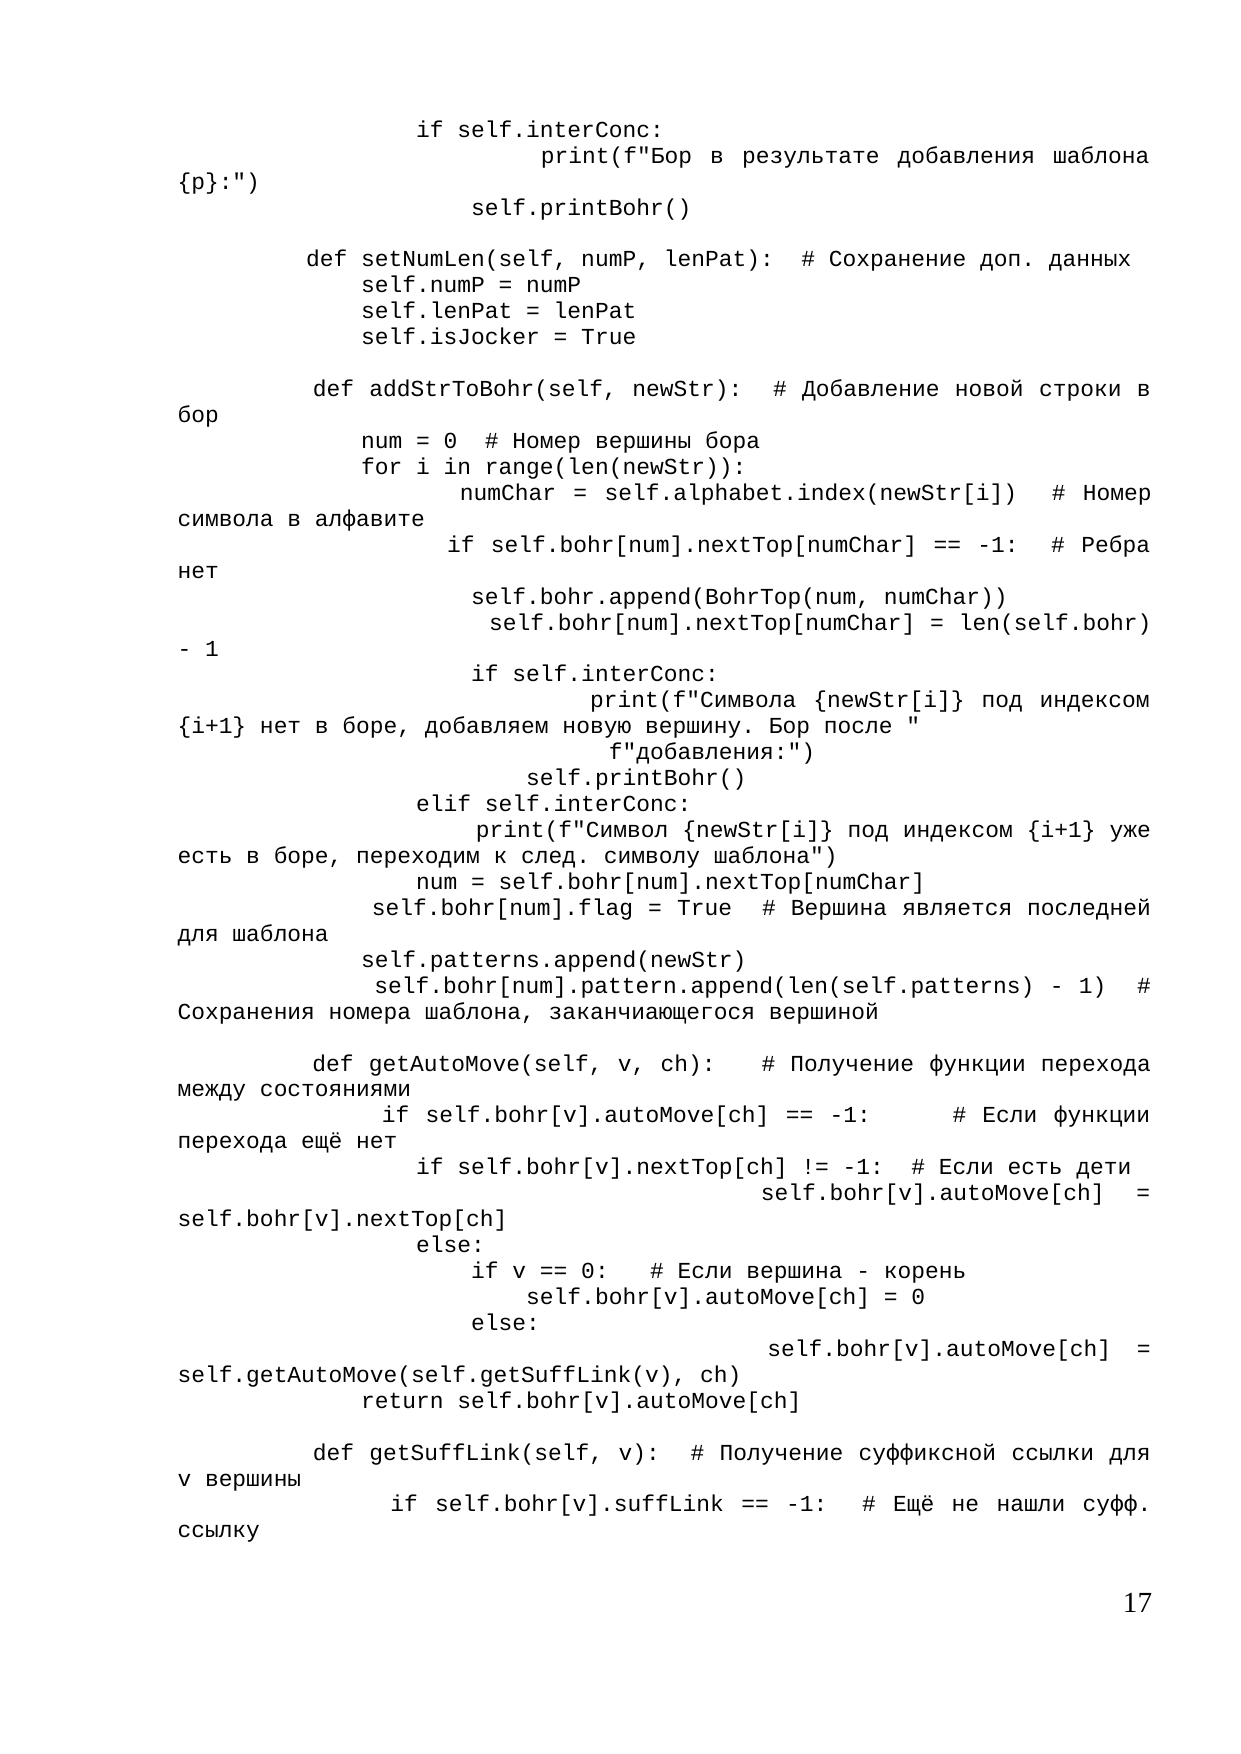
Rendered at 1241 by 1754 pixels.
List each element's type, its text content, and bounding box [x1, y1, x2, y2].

text if self.bohr[v].suffLink == -1: # Ещё не нашли суфф. ссылку [177, 1493, 1152, 1545]
text print(f"Символ {newStr[i]} под индексом {i+1} уже есть в боре, переходим к след. символу шаблона") [177, 818, 1152, 870]
text for i in range(len(newStr)): [177, 455, 1152, 481]
text numChar = self.alphabet.index(newStr[i]) # Номер символа в алфавите [177, 481, 1152, 533]
text print(f"Бор в результате добавления шаблона {p}:") [177, 144, 1152, 196]
text self.patterns.append(newStr) [177, 948, 1152, 974]
text def setNumLen(self, numP, lenPat): # Сохранение доп. данных [177, 248, 1152, 274]
text if self.bohr[num].nextTop[numChar] == -1: # Ребра нет [177, 533, 1152, 585]
text def getAutoMove(self, v, ch): # Получение функции перехода между состояниями [177, 1052, 1152, 1104]
text if self.interConc: [177, 118, 1152, 144]
text if self.interConc: [177, 663, 1152, 689]
text if self.bohr[v].nextTop[ch] != -1: # Если есть дети [177, 1156, 1152, 1182]
text else: [177, 1311, 1152, 1337]
text elif self.interConc: [177, 792, 1152, 818]
text self.bohr[v].autoMove[ch] = 0 [177, 1285, 1152, 1311]
text def addStrToBohr(self, newStr): # Добавление новой строки в бор [177, 377, 1152, 429]
text self.bohr[v].autoMove[ch] = self.bohr[v].nextTop[ch] [177, 1182, 1152, 1233]
text self.bohr[num].nextTop[numChar] = len(self.bohr) - 1 [177, 611, 1152, 663]
text self.printBohr() [177, 767, 1152, 792]
text def getSuffLink(self, v): # Получение суффиксной ссылки для v вершины [177, 1441, 1152, 1493]
text print(f"Символа {newStr[i]} под индексом {i+1} нет в боре, добавляем новую вершину. Бор после " [177, 689, 1152, 741]
text if self.bohr[v].autoMove[ch] == -1: # Если функции перехода ещё нет [177, 1104, 1152, 1156]
text num = 0 # Номер вершины бора [177, 429, 1152, 455]
text else: [177, 1233, 1152, 1259]
text if v == 0: # Если вершина - корень [177, 1259, 1152, 1285]
text return self.bohr[v].autoMove[ch] [177, 1389, 1152, 1415]
text num = self.bohr[num].nextTop[numChar] [177, 870, 1152, 896]
text self.bohr.append(BohrTop(num, numChar)) [177, 585, 1152, 611]
text self.printBohr() [177, 196, 1152, 222]
text self.numP = numP [177, 274, 1152, 300]
text self.lenPat = lenPat [177, 300, 1152, 326]
text self.bohr[num].pattern.append(len(self.patterns) - 1) # Сохранения номера шаблона, заканчиающегося вершиной [177, 974, 1152, 1026]
text self.bohr[num].flag = True # Вершина является последней для шаблона [177, 896, 1152, 948]
text self.bohr[v].autoMove[ch] = self.getAutoMove(self.getSuffLink(v), ch) [177, 1337, 1152, 1389]
text f"добавления:") [177, 741, 1152, 767]
text self.isJocker = True [177, 326, 1152, 352]
